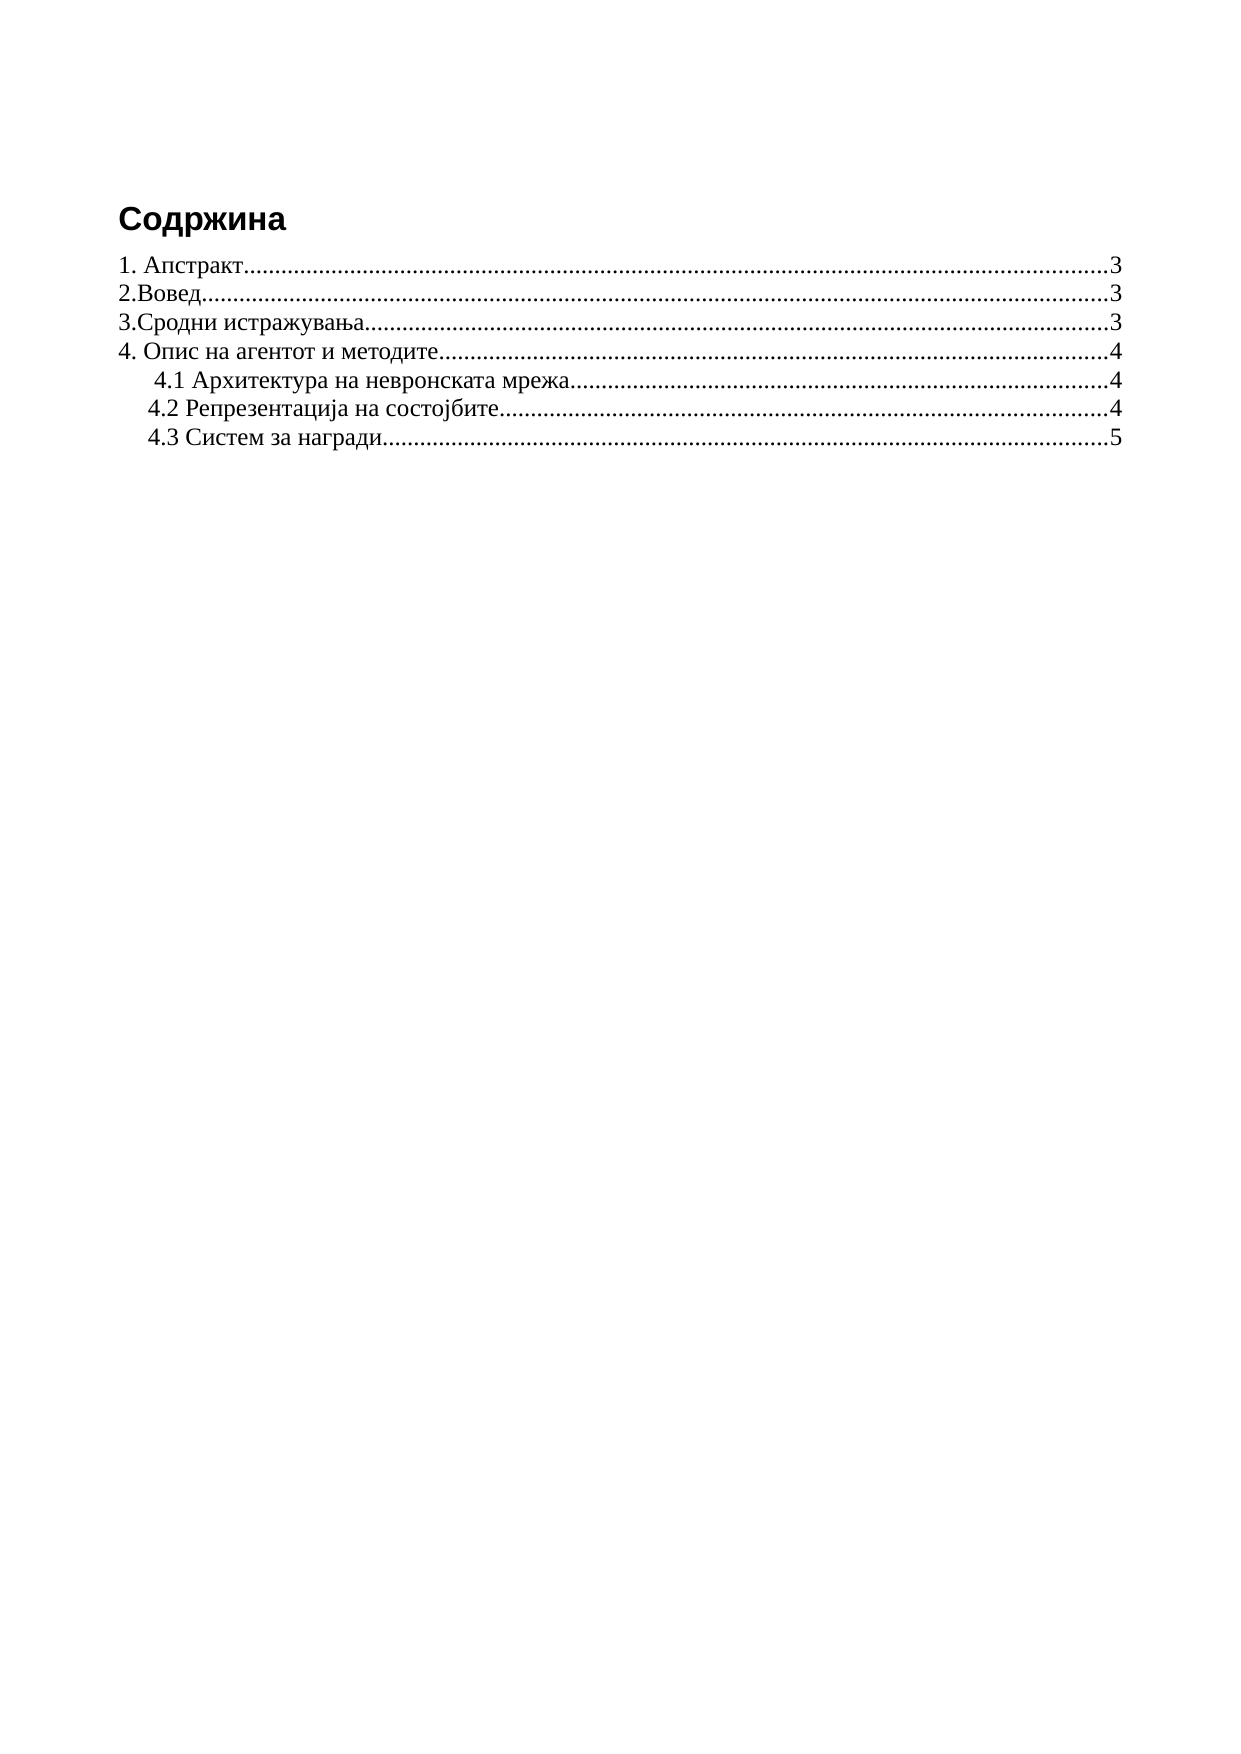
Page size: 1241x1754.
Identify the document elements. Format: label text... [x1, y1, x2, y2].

text 4.1 Архитектура на невронската мрежа 4 [148, 365, 1122, 393]
text 4. Опис на агентот и методите 4 [118, 336, 1122, 365]
text 2.Вовед 3 [118, 278, 1122, 307]
text 3.Сродни истражувања 3 [118, 307, 1122, 336]
text 1. Апстракт 3 [118, 250, 1122, 278]
subtitle Содржина [118, 199, 1122, 237]
text 4.2 Репрезентација на состојбите 4 [148, 393, 1122, 422]
text 4.3 Систем за награди 5 [148, 422, 1122, 451]
